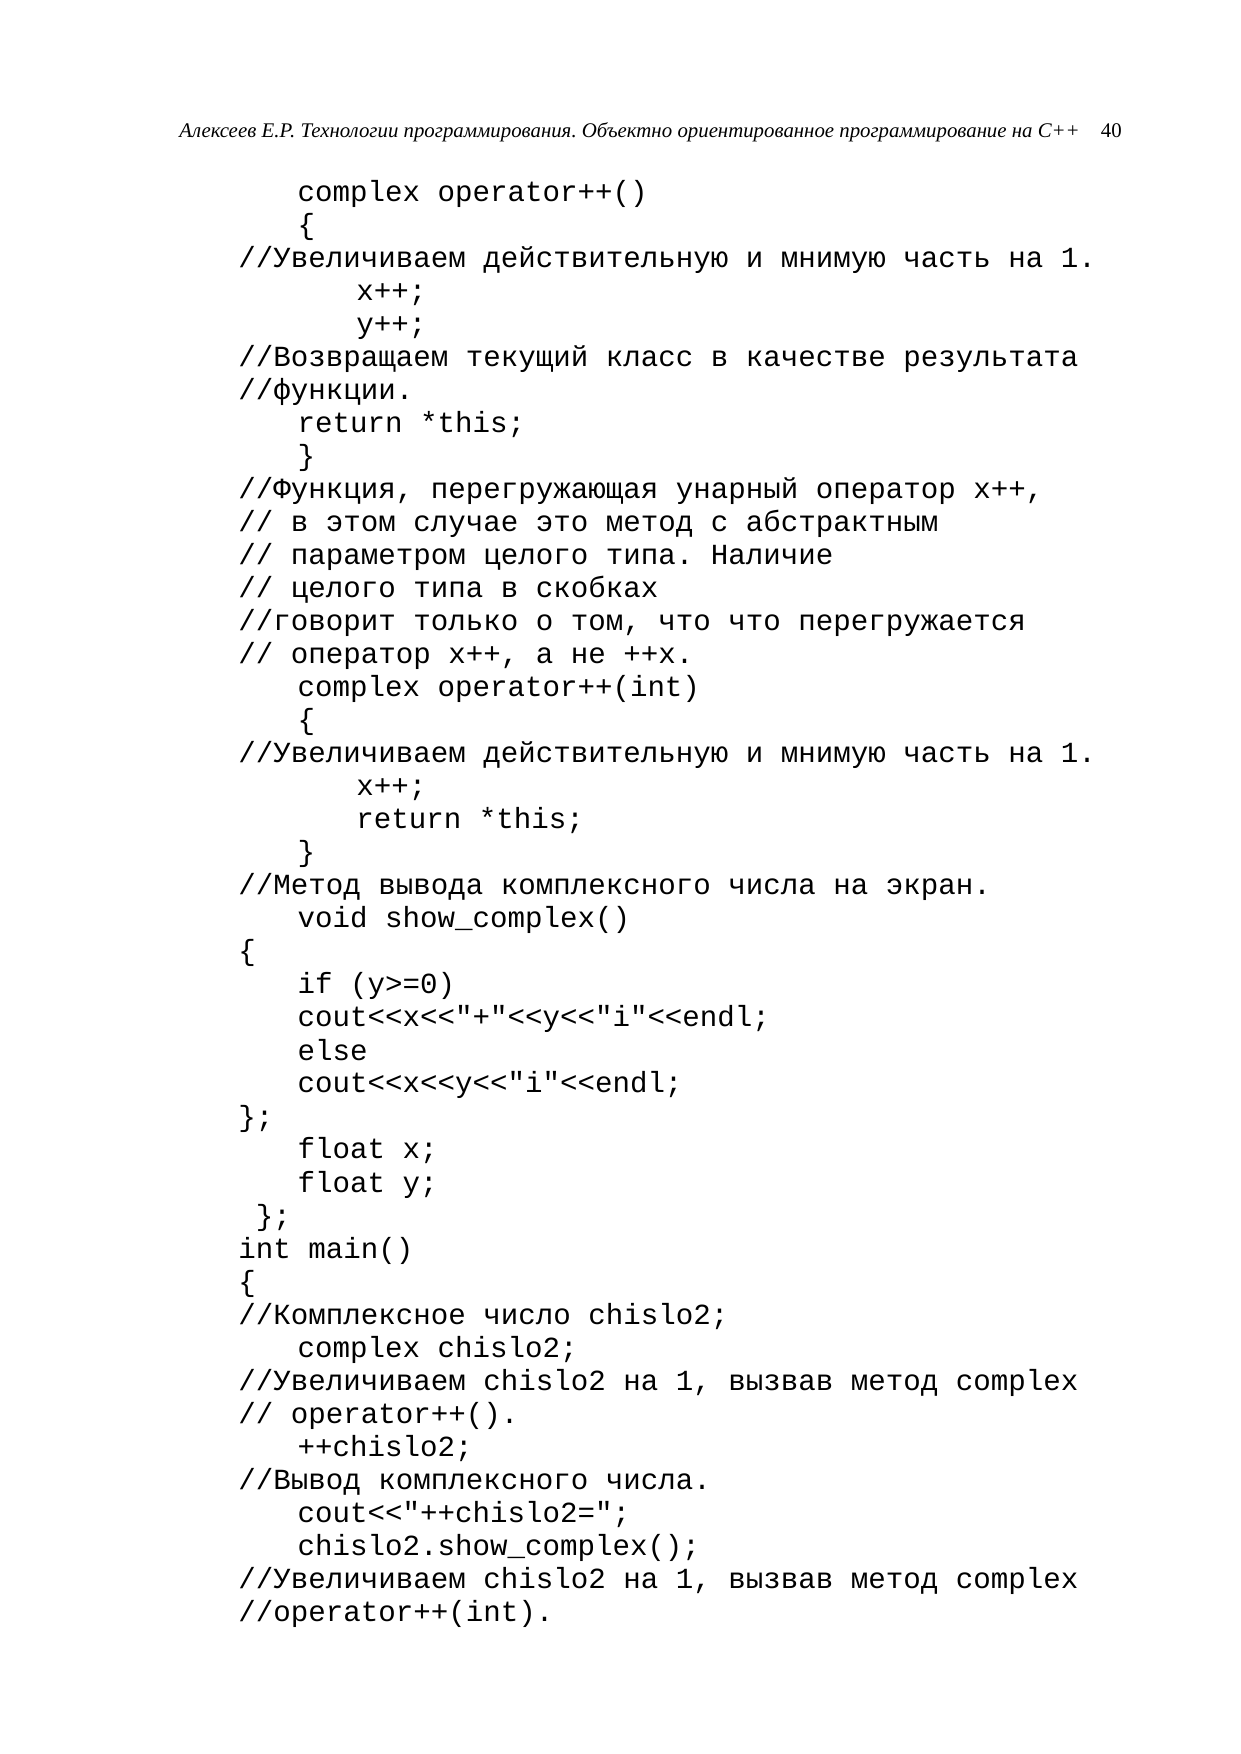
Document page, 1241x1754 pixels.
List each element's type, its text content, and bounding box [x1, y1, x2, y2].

text x++; [238, 276, 1121, 309]
text //Увеличиваем действительную и мнимую часть на 1. [238, 243, 1121, 276]
text if (y>=0) [238, 969, 1121, 1003]
text cout<<x<<y<<"i"<<endl; [238, 1069, 1121, 1102]
text //говорит только о том, что что перегружается [238, 606, 1121, 639]
text //Увеличиваем chislo2 на 1, вызвав метод complex [238, 1564, 1121, 1597]
text y++; [238, 309, 1121, 342]
text chislo2.show_complex(); [238, 1531, 1121, 1564]
text //Увеличиваем chislo2 на 1, вызвав метод complex [238, 1366, 1121, 1399]
text }; [238, 1201, 1121, 1234]
text // целого типа в скобках [238, 573, 1121, 606]
text void show_complex() [238, 903, 1121, 937]
text //функции. [238, 375, 1121, 408]
text //Вывод комплексного числа. [238, 1465, 1121, 1498]
text x++; [238, 771, 1121, 804]
text ++chislo2; [238, 1432, 1121, 1465]
text float x; [238, 1135, 1121, 1168]
text cout<<"++chislo2="; [238, 1498, 1121, 1531]
text { [238, 705, 1121, 738]
text return *this; [238, 408, 1121, 441]
text int main() [238, 1234, 1121, 1267]
text { [238, 210, 1121, 243]
text //Увеличиваем действительную и мнимую часть на 1. [238, 738, 1121, 771]
text else [238, 1036, 1121, 1069]
text return *this; [238, 804, 1121, 837]
text // operator++(). [238, 1399, 1121, 1432]
text //Комплексное число chislo2; [238, 1300, 1121, 1333]
text { [238, 937, 1121, 969]
text float y; [238, 1168, 1121, 1201]
text }; [238, 1102, 1121, 1135]
text //Возвращаем текущий класс в качестве результата [238, 342, 1121, 375]
text } [238, 837, 1121, 871]
text complex chislo2; [238, 1333, 1121, 1366]
text // параметром целого типа. Наличие [238, 540, 1121, 573]
text //Функция, перегружающая унарный оператор x++, [238, 474, 1121, 507]
text // в этом случае это метод с абстрактным [238, 507, 1121, 540]
text { [238, 1267, 1121, 1300]
text //Метод вывода комплексного числа на экран. [238, 871, 1121, 903]
text cout<<x<<"+"<<y<<"i"<<endl; [238, 1003, 1121, 1036]
text } [238, 441, 1121, 474]
text // оператор x++, а не ++x. [238, 639, 1121, 672]
text complex operator++(int) [238, 672, 1121, 705]
text complex operator++() [238, 177, 1121, 210]
text //operator++(int). [238, 1597, 1121, 1630]
